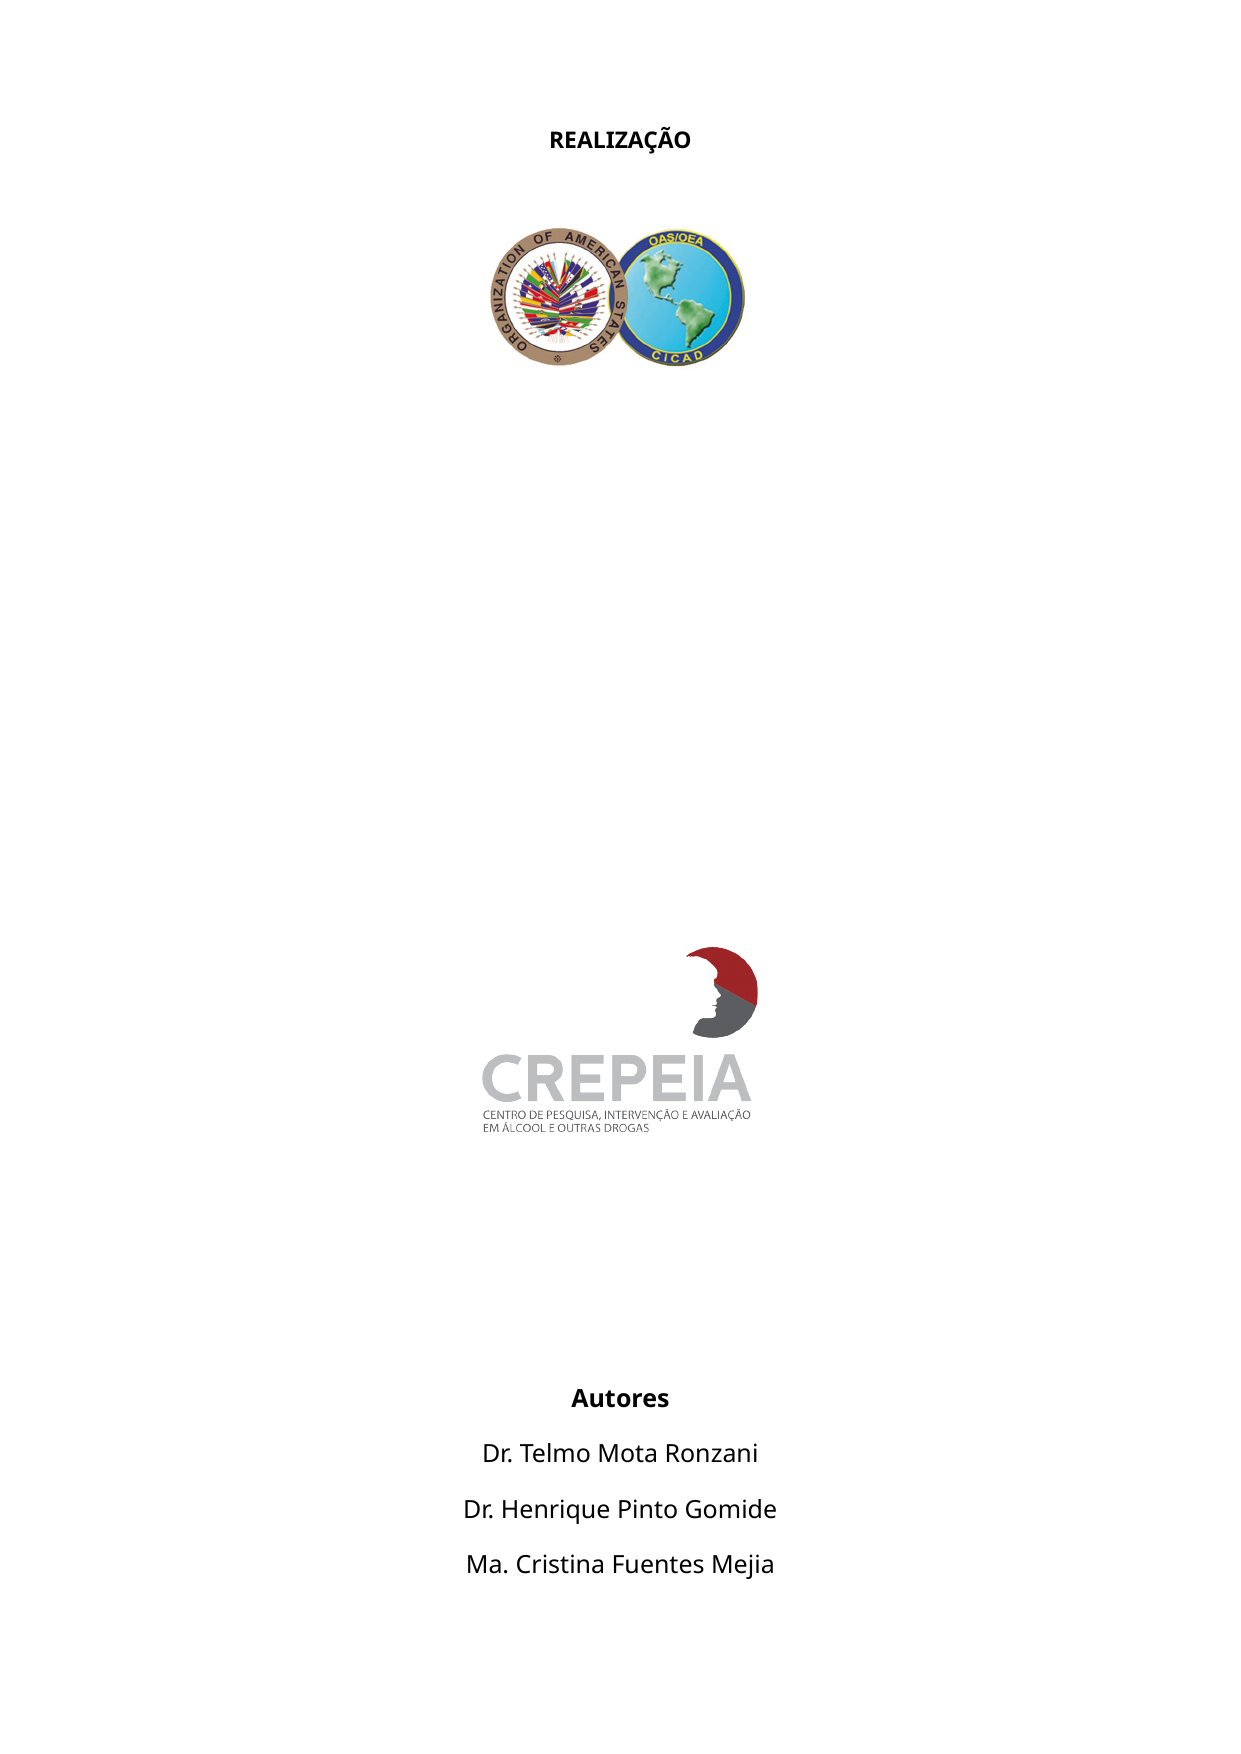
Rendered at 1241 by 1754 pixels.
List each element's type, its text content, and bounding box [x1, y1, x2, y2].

subtitle Dr. Telmo Mota Ronzani [118, 1436, 1122, 1470]
picture [468, 204, 773, 392]
subtitle Dr. Henrique Pinto Gomide [118, 1491, 1122, 1526]
picture [482, 947, 758, 1132]
subtitle Autores [118, 1381, 1122, 1415]
subtitle REALIZAÇÃO [118, 124, 1122, 155]
subtitle Ma. Cristina Fuentes Mejia [118, 1547, 1122, 1581]
